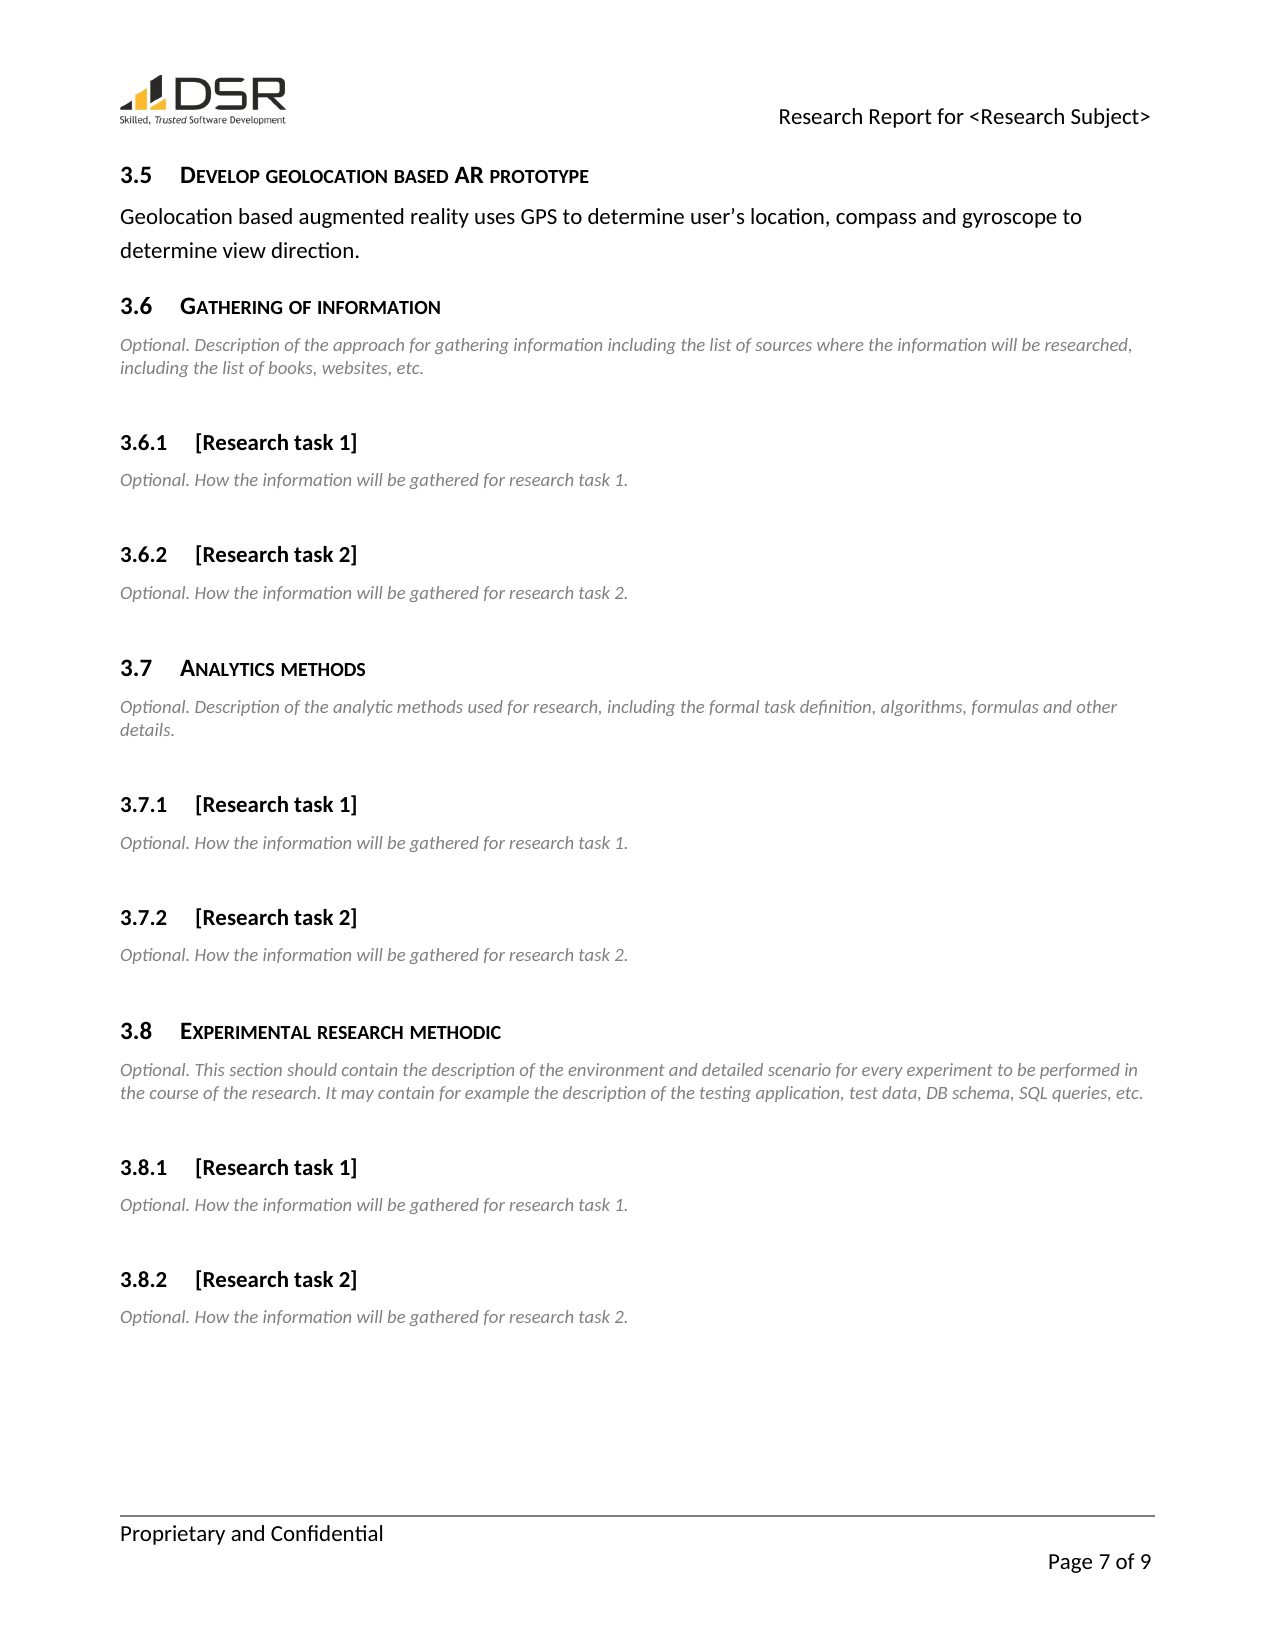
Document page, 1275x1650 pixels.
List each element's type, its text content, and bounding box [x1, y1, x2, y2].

text Geolocation based augmented reality uses GPS to determine user’s location, compass and gyroscope to determine view direction. [120, 202, 1155, 264]
subtitle Experimental research methodic [120, 1015, 1155, 1045]
subtitle [Research task 2] [120, 903, 1155, 931]
picture [120, 75, 286, 125]
text Optional. How the information will be gathered for research task 2. [120, 581, 1155, 604]
text Optional. How the information will be gathered for research task 1. [120, 831, 1155, 854]
subtitle Develop geolocation based AR prototype [120, 159, 1155, 190]
text Optional. How the information will be gathered for research task 2. [120, 1305, 1155, 1328]
text Optional. How the information will be gathered for research task 1. [120, 1193, 1155, 1216]
subtitle Gathering of information [120, 290, 1155, 321]
subtitle [Research task 2] [120, 1265, 1155, 1293]
subtitle [Research task 1] [120, 428, 1155, 456]
text Optional. This section should contain the description of the environment and detailed scenario for every experiment to be performed in the course of the research. It may contain for example the description of the testing application, test data, DB schema, SQL queries, etc. [120, 1058, 1155, 1104]
text Optional. Description of the analytic methods used for research, including the formal task definition, algorithms, formulas and other details. [120, 696, 1155, 741]
subtitle [Research task 1] [120, 1153, 1155, 1181]
text Optional. How the information will be gathered for research task 2. [120, 943, 1155, 966]
subtitle [Research task 2] [120, 540, 1155, 568]
subtitle [Research task 1] [120, 790, 1155, 818]
text Optional. Description of the approach for gathering information including the list of sources where the information will be researched, including the list of books, websites, etc. [120, 333, 1155, 379]
subtitle Analytics methods [120, 653, 1155, 683]
text Optional. How the information will be gathered for research task 1. [120, 468, 1155, 491]
